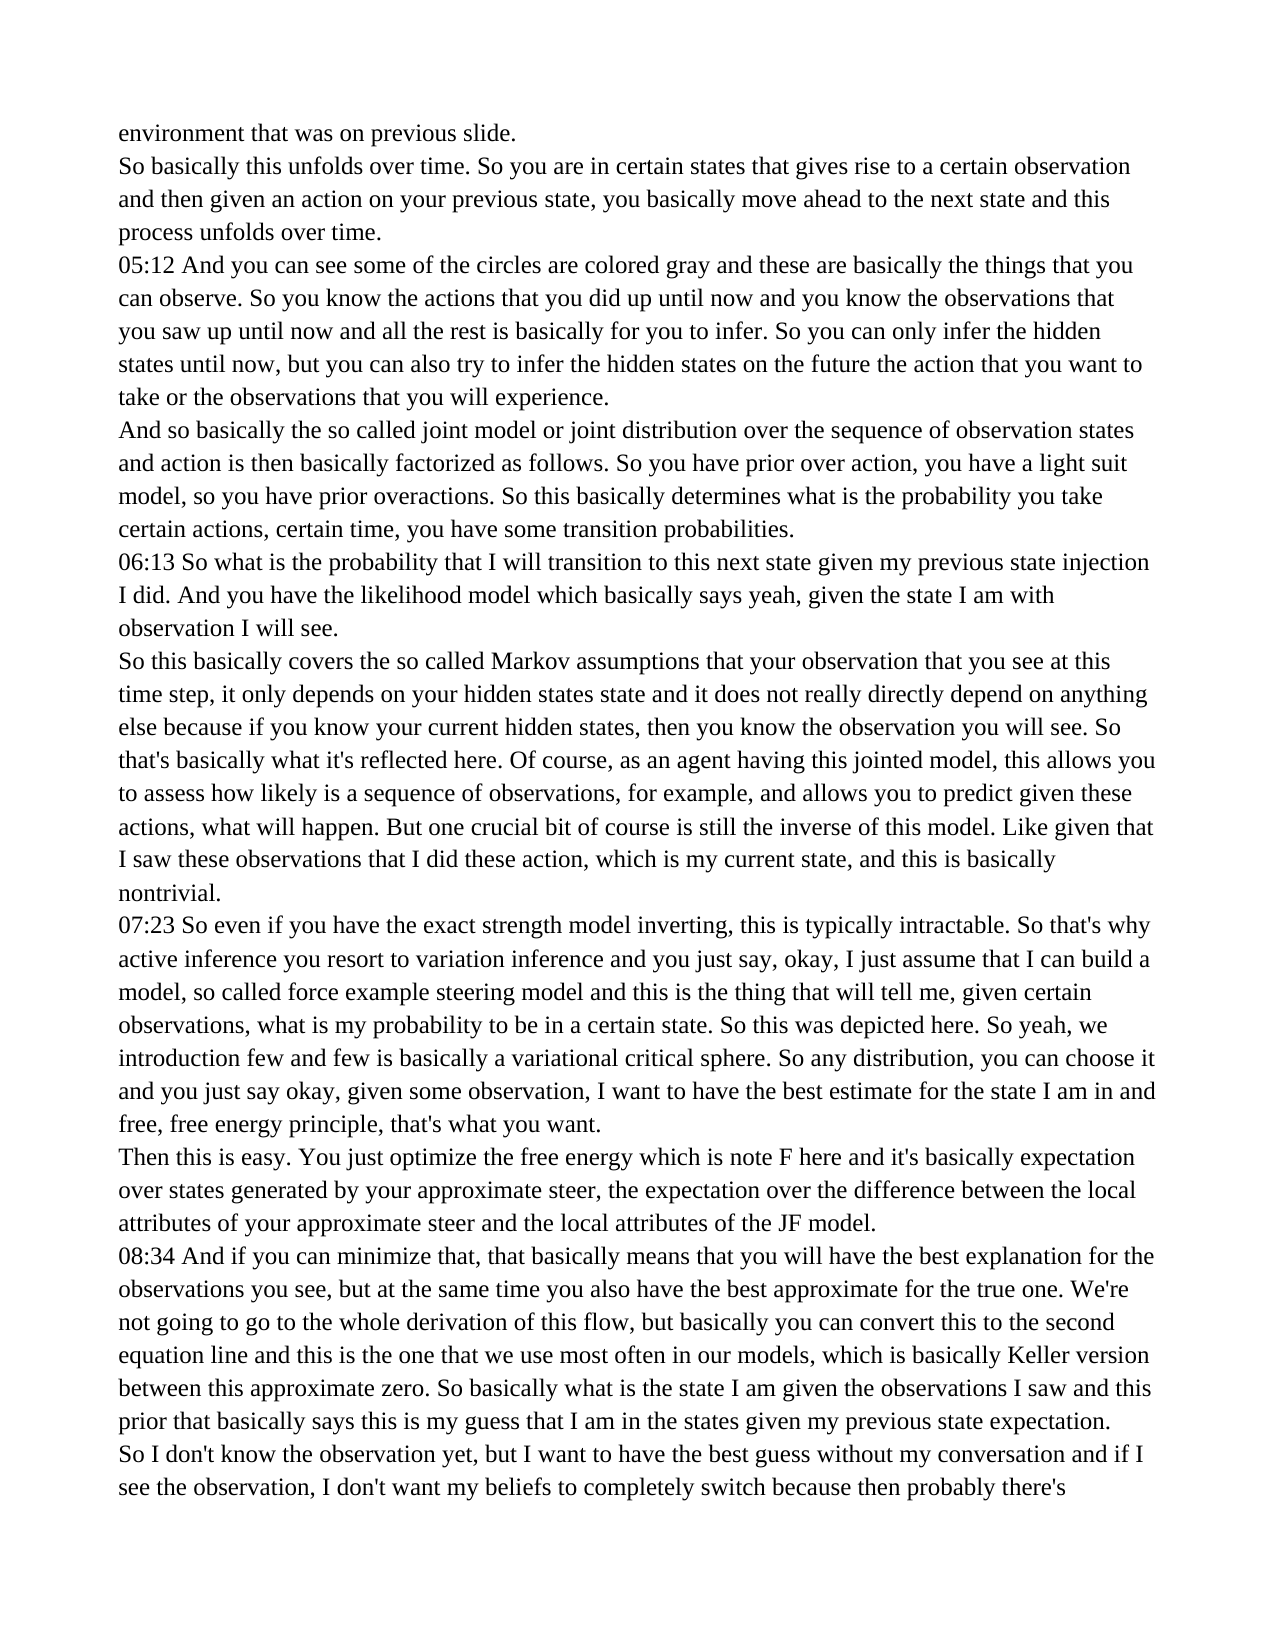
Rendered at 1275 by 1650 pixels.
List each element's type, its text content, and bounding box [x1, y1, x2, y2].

text environment that was on previous slide. [118, 118, 1157, 147]
text Then this is easy. You just optimize the free energy which is note F here and it's basically expectation over states generated by your approximate steer, the expectation over the difference between the local attributes of your approximate steer and the local attributes of the JF model. [118, 1142, 1157, 1237]
text 07:23 So even if you have the exact strength model inverting, this is typically intractable. So that's why active inference you resort to variation inference and you just say, okay, I just assume that I can build a model, so called force example steering model and this is the thing that will tell me, given certain observations, what is my probability to be in a certain state. So this was depicted here. So yeah, we introduction few and few is basically a variational critical sphere. So any distribution, you can choose it and you just say okay, given some observation, I want to have the best estimate for the state I am in and free, free energy principle, that's what you want. [118, 911, 1157, 1137]
text So basically this unfolds over time. So you are in certain states that gives rise to a certain observation and then given an action on your previous state, you basically move ahead to the next state and this process unfolds over time. [118, 151, 1157, 246]
text 05:12 And you can see some of the circles are colored gray and these are basically the things that you can observe. So you know the actions that you did up until now and you know the observations that you saw up until now and all the rest is basically for you to infer. So you can only infer the hidden states until now, but you can also try to infer the hidden states on the future the action that you want to take or the observations that you will experience. [118, 250, 1157, 411]
text So this basically covers the so called Markov assumptions that your observation that you see at this time step, it only depends on your hidden states state and it does not really directly depend on anything else because if you know your current hidden states, then you know the observation you will see. So that's basically what it's reflected here. Of course, as an agent having this jointed model, this allows you to assess how likely is a sequence of observations, for example, and allows you to predict given these actions, what will happen. But one crucial bit of course is still the inverse of this model. Like given that I saw these observations that I did these action, which is my current state, and this is basically nontrivial. [118, 646, 1157, 906]
text So I don't know the observation yet, but I want to have the best guess without my conversation and if I see the observation, I don't want my beliefs to completely switch because then probably there's [118, 1439, 1157, 1501]
text 06:13 So what is the probability that I will transition to this next state given my previous state injection I did. And you have the likelihood model which basically says yeah, given the state I am with observation I will see. [118, 547, 1157, 642]
text And so basically the so called joint model or joint distribution over the sequence of observation states and action is then basically factorized as follows. So you have prior over action, you have a light suit model, so you have prior overactions. So this basically determines what is the probability you take certain actions, certain time, you have some transition probabilities. [118, 415, 1157, 543]
text 08:34 And if you can minimize that, that basically means that you will have the best explanation for the observations you see, but at the same time you also have the best approximate for the true one. We're not going to go to the whole derivation of this flow, but basically you can convert this to the second equation line and this is the one that we use most often in our models, which is basically Keller version between this approximate zero. So basically what is the state I am given the observations I saw and this prior that basically says this is my guess that I am in the states given my previous state expectation. [118, 1241, 1157, 1435]
